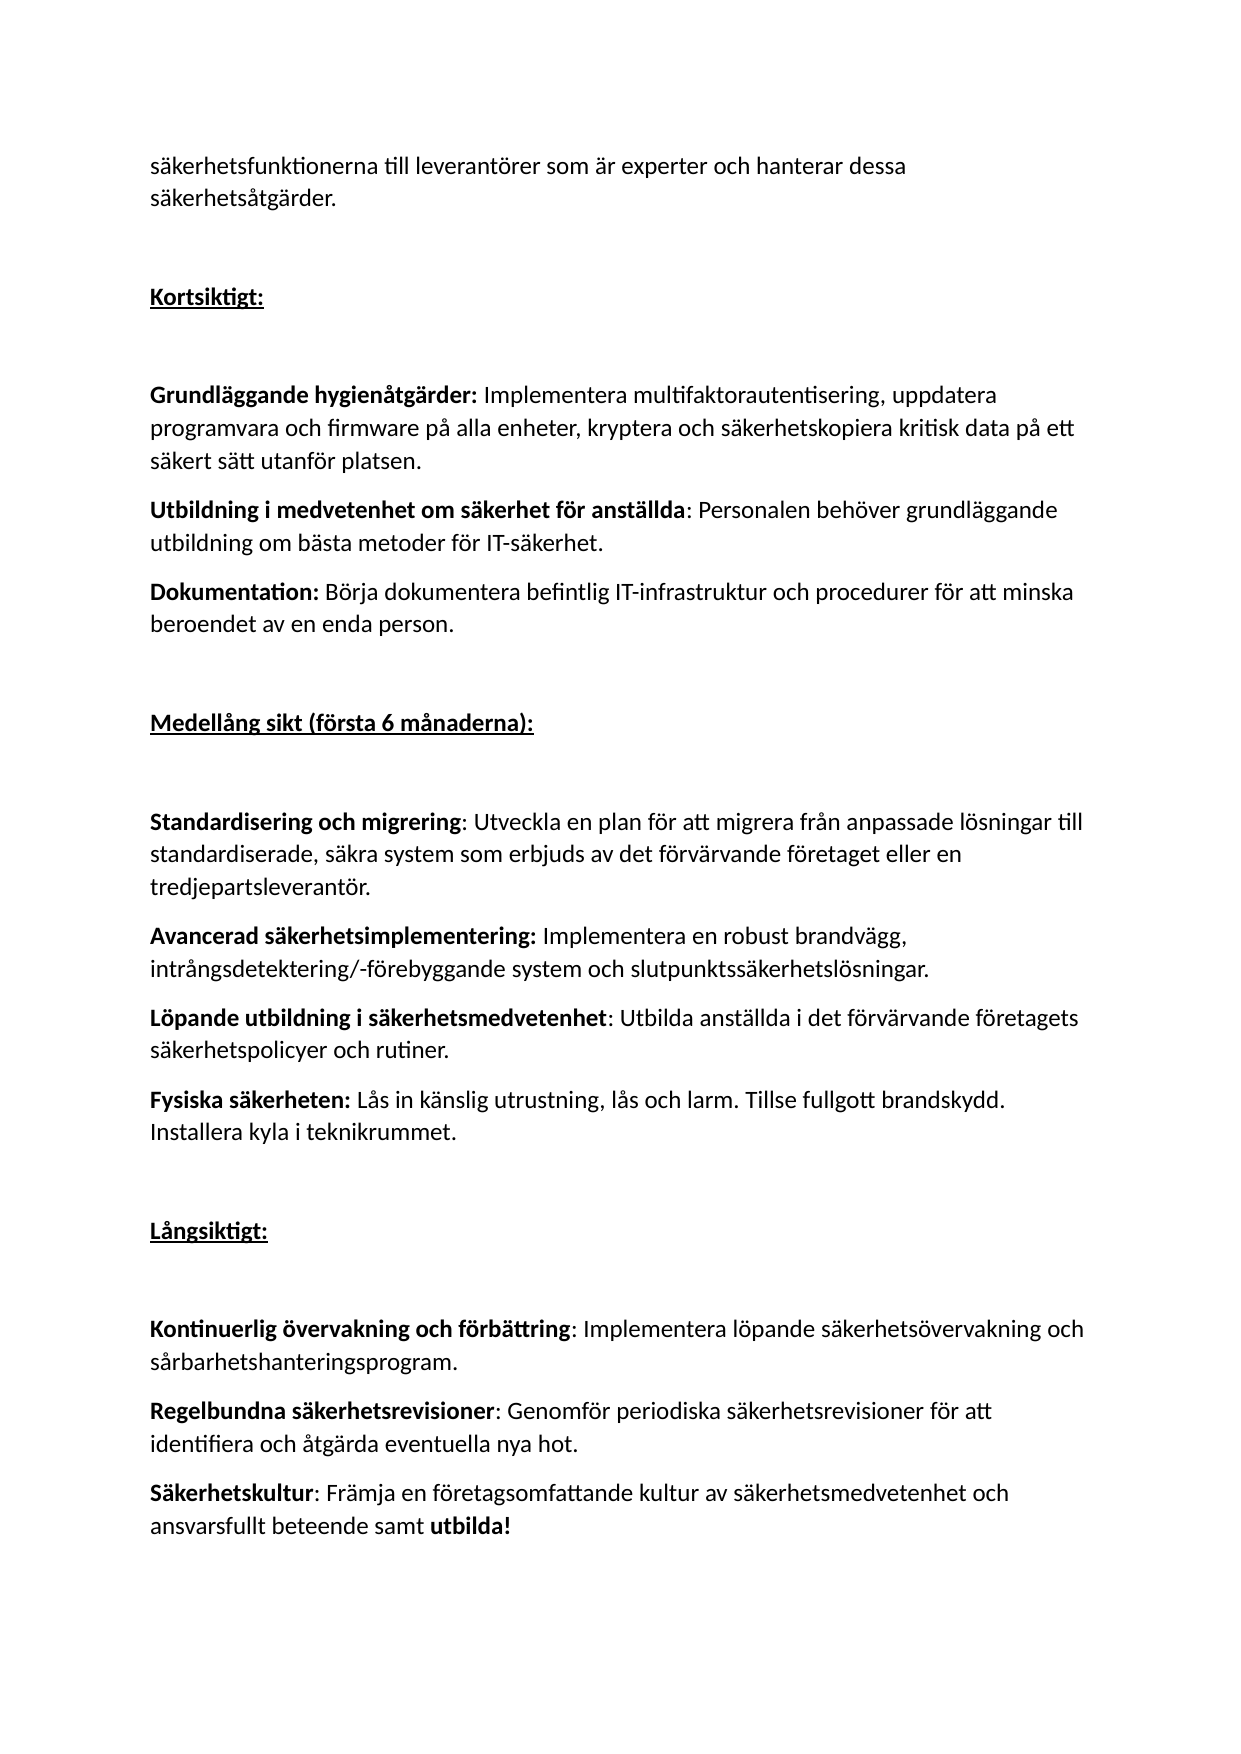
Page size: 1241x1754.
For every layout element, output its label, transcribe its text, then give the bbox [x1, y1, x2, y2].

text Utbildning i medvetenhet om säkerhet för anställda: Personalen behöver grundläggande utbildning om bästa metoder för IT-säkerhet. [150, 494, 1090, 557]
text Regelbundna säkerhetsrevisioner: Genomför periodiska säkerhetsrevisioner för att identifiera och åtgärda eventuella nya hot. [150, 1396, 1090, 1459]
text Avancerad säkerhetsimplementering: Implementera en robust brandvägg, intrångsdetektering/-förebyggande system och slutpunktssäkerhetslösningar. [150, 920, 1090, 983]
text Fysiska säkerheten: Lås in känslig utrustning, lås och larm. Tillse fullgott brandskydd. Installera kyla i teknikrummet. [150, 1084, 1090, 1147]
text Löpande utbildning i säkerhetsmedvetenhet: Utbilda anställda i det förvärvande företagets säkerhetspolicyer och rutiner. [150, 1002, 1090, 1065]
text Kortsiktigt: [150, 281, 1090, 312]
text Standardisering och migrering: Utveckla en plan för att migrera från anpassade lösningar till standardiserade, säkra system som erbjuds av det förvärvande företaget eller en tredjepartsleverantör. [150, 806, 1090, 901]
text Långsiktigt: [150, 1215, 1090, 1246]
text Dokumentation: Börja dokumentera befintlig IT-infrastruktur och procedurer för att minska beroendet av en enda person. [150, 576, 1090, 639]
text Säkerhetskultur: Främja en företagsomfattande kultur av säkerhetsmedvetenhet och ansvarsfullt beteende samt utbilda! [150, 1477, 1090, 1541]
text Grundläggande hygienåtgärder: Implementera multifaktorautentisering, uppdatera programvara och firmware på alla enheter, kryptera och säkerhetskopiera kritisk data på ett säkert sätt utanför platsen. [150, 380, 1090, 475]
text Kontinuerlig övervakning och förbättring: Implementera löpande säkerhetsövervakning och sårbarhetshanteringsprogram. [150, 1314, 1090, 1377]
text Medellång sikt (första 6 månaderna): [150, 707, 1090, 738]
text säkerhetsfunktionerna till leverantörer som är experter och hanterar dessa säkerhetsåtgärder. [150, 150, 1090, 213]
